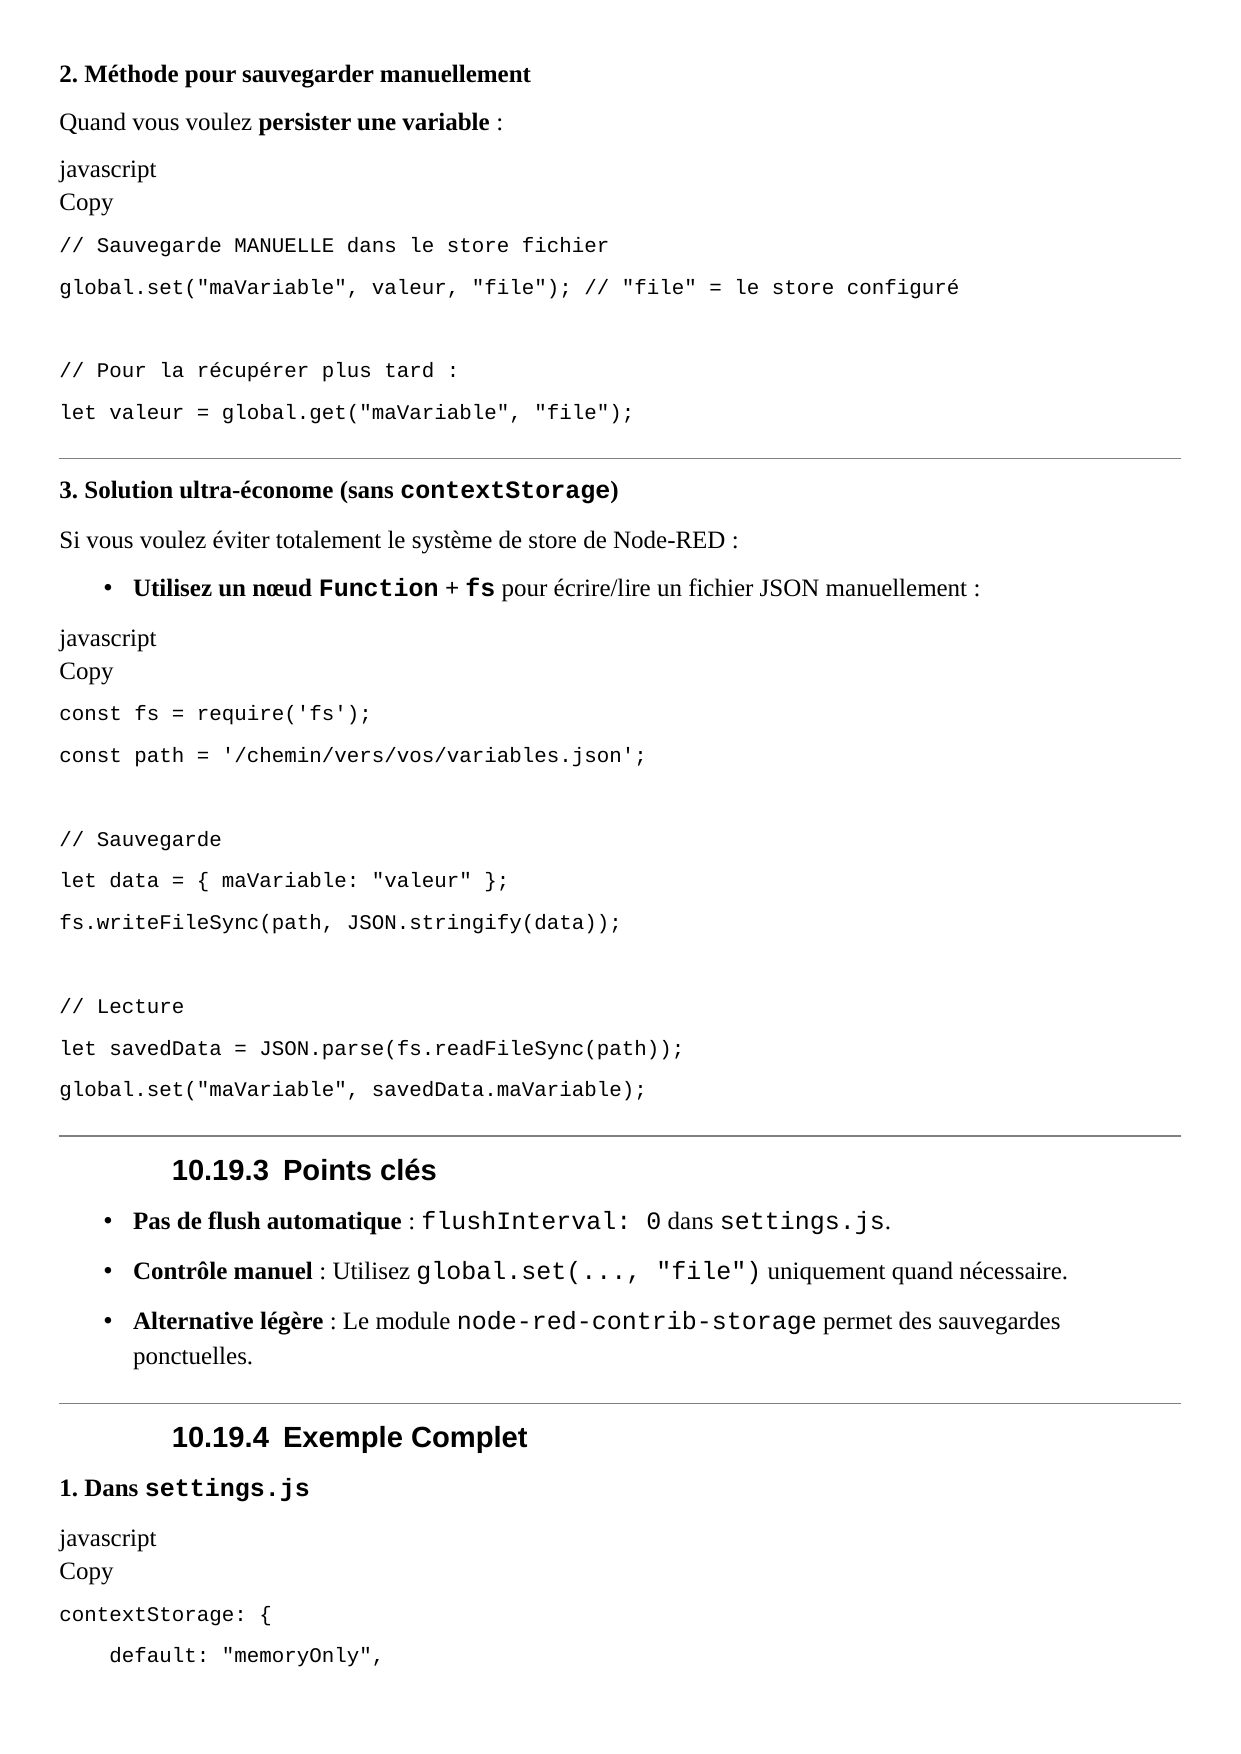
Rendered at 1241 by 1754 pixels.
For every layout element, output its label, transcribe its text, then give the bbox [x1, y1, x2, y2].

text contextStorage: { [59, 1604, 1181, 1627]
text javascript [59, 623, 1181, 652]
text Quand vous voulez persister une variable : [59, 107, 1181, 135]
subtitle 2. Méthode pour sauvegarder manuellement [59, 59, 1181, 88]
text Copy [59, 656, 1181, 684]
text // Lecture [59, 996, 1181, 1019]
text Copy [59, 1556, 1181, 1585]
list Pas de flush automatique : flushInterval: 0 dans settings.js. [103, 1206, 1181, 1237]
list Contrôle manuel : Utilisez global.set(..., "file") uniquement quand nécessaire. [103, 1256, 1181, 1287]
text javascript [59, 1523, 1181, 1552]
text global.set("maVariable", savedData.maVariable); [59, 1079, 1181, 1103]
text let valeur = global.get("maVariable", "file"); [59, 402, 1181, 426]
list Alternative légère : Le module node-red-contrib-storage permet des sauvegardes ponctuelles. [103, 1306, 1181, 1369]
list Utilisez un nœud Function + fs pour écrire/lire un fichier JSON manuellement : [103, 573, 1181, 604]
text default: "memoryOnly", [59, 1645, 1181, 1669]
text global.set("maVariable", valeur, "file"); // "file" = le store configuré [59, 277, 1181, 300]
text const fs = require('fs'); [59, 703, 1181, 727]
text // Sauvegarde MANUELLE dans le store fichier [59, 235, 1181, 258]
text Si vous voulez éviter totalement le système de store de Node-RED : [59, 525, 1181, 554]
text fs.writeFileSync(path, JSON.stringify(data)); [59, 912, 1181, 936]
subtitle 3. Solution ultra-économe (sans contextStorage) [59, 475, 1181, 506]
text // Pour la récupérer plus tard : [59, 360, 1181, 384]
text javascript [59, 154, 1181, 183]
text // Sauvegarde [59, 829, 1181, 852]
subtitle Points clés [172, 1153, 1181, 1186]
text let savedData = JSON.parse(fs.readFileSync(path)); [59, 1038, 1181, 1061]
subtitle 1. Dans settings.js [59, 1473, 1181, 1504]
text const path = '/chemin/vers/vos/variables.json'; [59, 745, 1181, 769]
subtitle Exemple Complet [172, 1420, 1181, 1453]
text let data = { maVariable: "valeur" }; [59, 871, 1181, 894]
text Copy [59, 187, 1181, 216]
